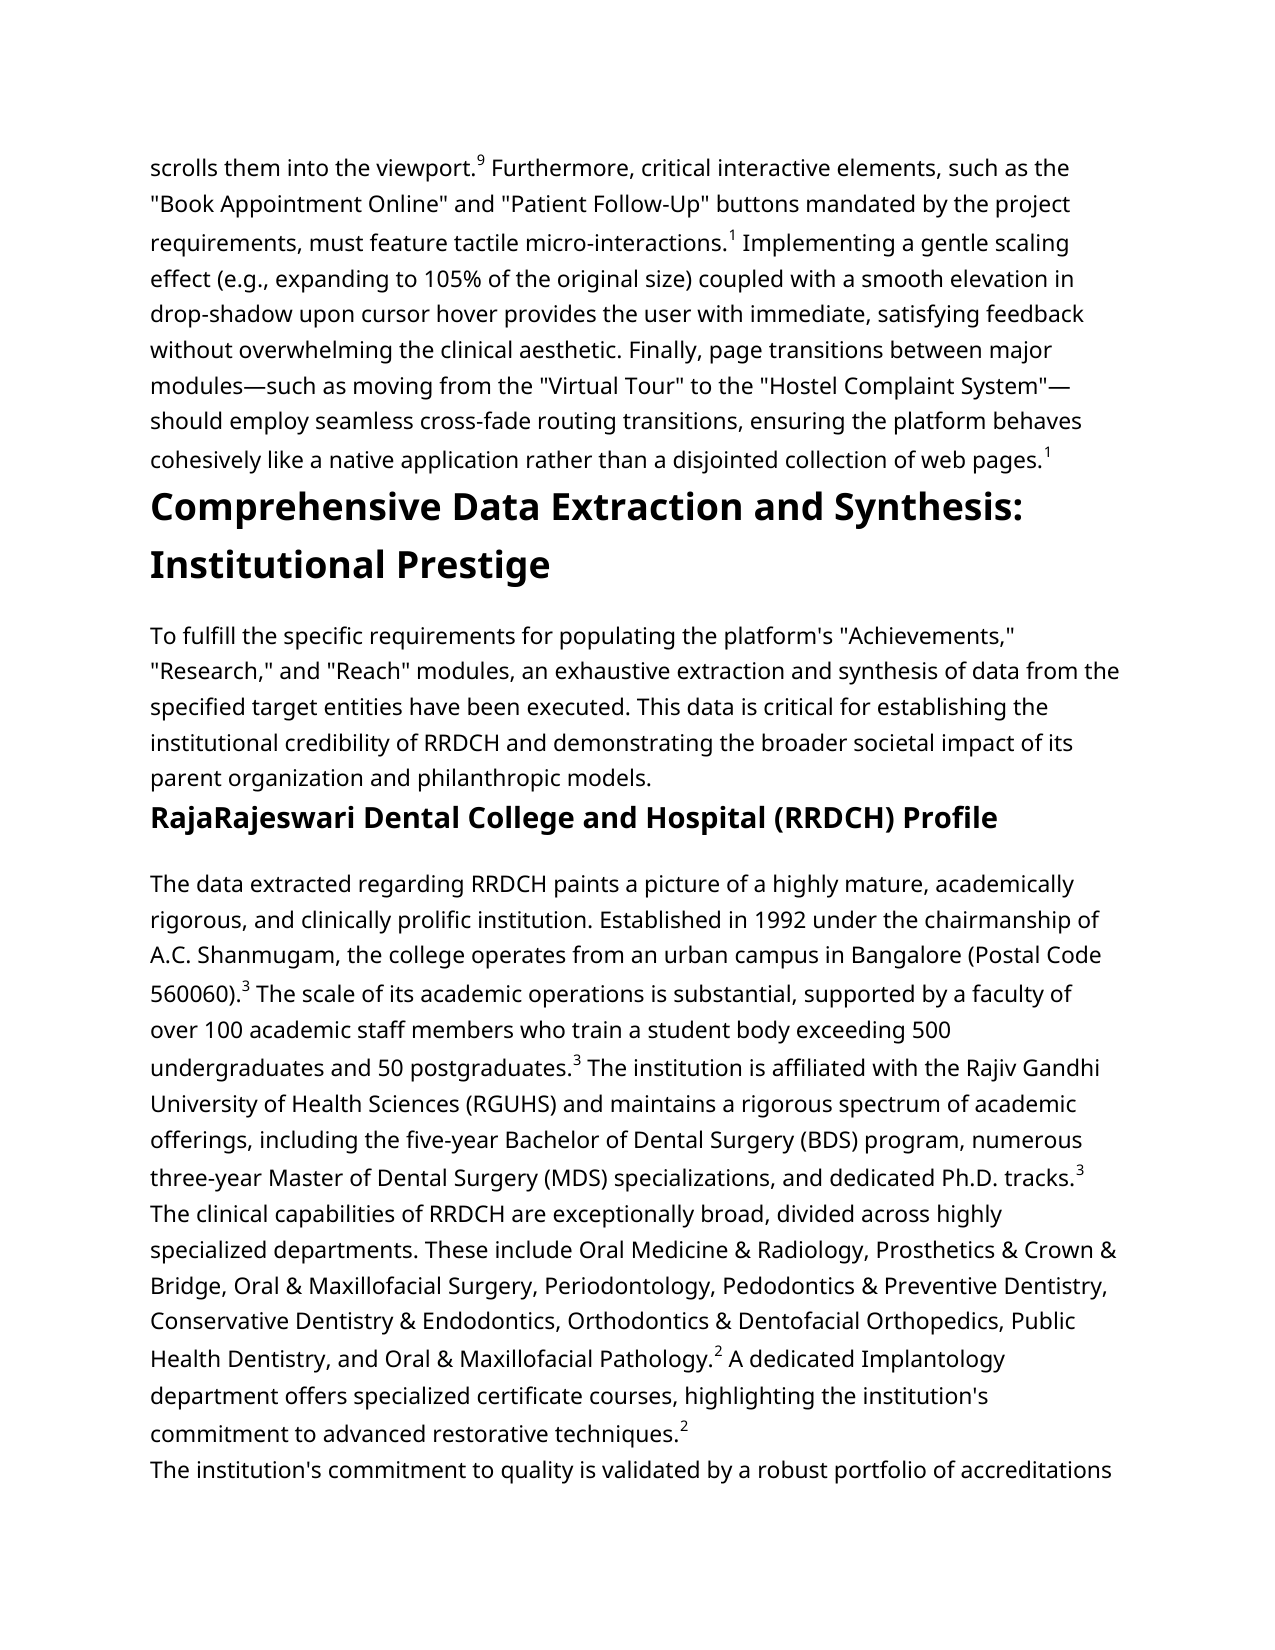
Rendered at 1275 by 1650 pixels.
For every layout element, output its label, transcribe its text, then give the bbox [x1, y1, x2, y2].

text The institution's commitment to quality is validated by a robust portfolio of accreditations [150, 1454, 1125, 1486]
text To fulfill the specific requirements for populating the platform's "Achievements," "Research," and "Reach" modules, an exhaustive extraction and synthesis of data from the specified target entities have been executed. This data is critical for establishing the institutional credibility of RRDCH and demonstrating the broader societal impact of its parent organization and philanthropic models. [150, 620, 1125, 793]
subtitle Comprehensive Data Extraction and Synthesis: Institutional Prestige [150, 480, 1125, 589]
text The clinical capabilities of RRDCH are exceptionally broad, divided across highly specialized departments. These include Oral Medicine & Radiology, Prosthetics & Crown & Bridge, Oral & Maxillofacial Surgery, Periodontology, Pedodontics & Preventive Dentistry, Conservative Dentistry & Endodontics, Orthodontics & Dentofacial Orthopedics, Public Health Dentistry, and Oral & Maxillofacial Pathology.2 A dedicated Implantology department offers specialized certificate courses, highlighting the institution's commitment to advanced restorative techniques.2 [150, 1198, 1125, 1449]
text scrolls them into the viewport.9 Furthermore, critical interactive elements, such as the "Book Appointment Online" and "Patient Follow-Up" buttons mandated by the project requirements, must feature tactile micro-interactions.1 Implementing a gentle scaling effect (e.g., expanding to 105% of the original size) coupled with a smooth elevation in drop-shadow upon cursor hover provides the user with immediate, satisfying feedback without overwhelming the clinical aesthetic. Finally, page transitions between major modules—such as moving from the "Virtual Tour" to the "Hostel Complaint System"—should employ seamless cross-fade routing transitions, ensuring the platform behaves cohesively like a native application rather than a disjointed collection of web pages.1 [150, 150, 1125, 475]
subtitle RajaRajeswari Dental College and Hospital (RRDCH) Profile [150, 798, 1125, 837]
text The data extracted regarding RRDCH paints a picture of a highly mature, academically rigorous, and clinically prolific institution. Established in 1992 under the chairmanship of A.C. Shanmugam, the college operates from an urban campus in Bangalore (Postal Code 560060).3 The scale of its academic operations is substantial, supported by a faculty of over 100 academic staff members who train a student body exceeding 500 undergraduates and 50 postgraduates.3 The institution is affiliated with the Rajiv Gandhi University of Health Sciences (RGUHS) and maintains a rigorous spectrum of academic offerings, including the five-year Bachelor of Dental Surgery (BDS) program, numerous three-year Master of Dental Surgery (MDS) specializations, and dedicated Ph.D. tracks.3 [150, 868, 1125, 1194]
